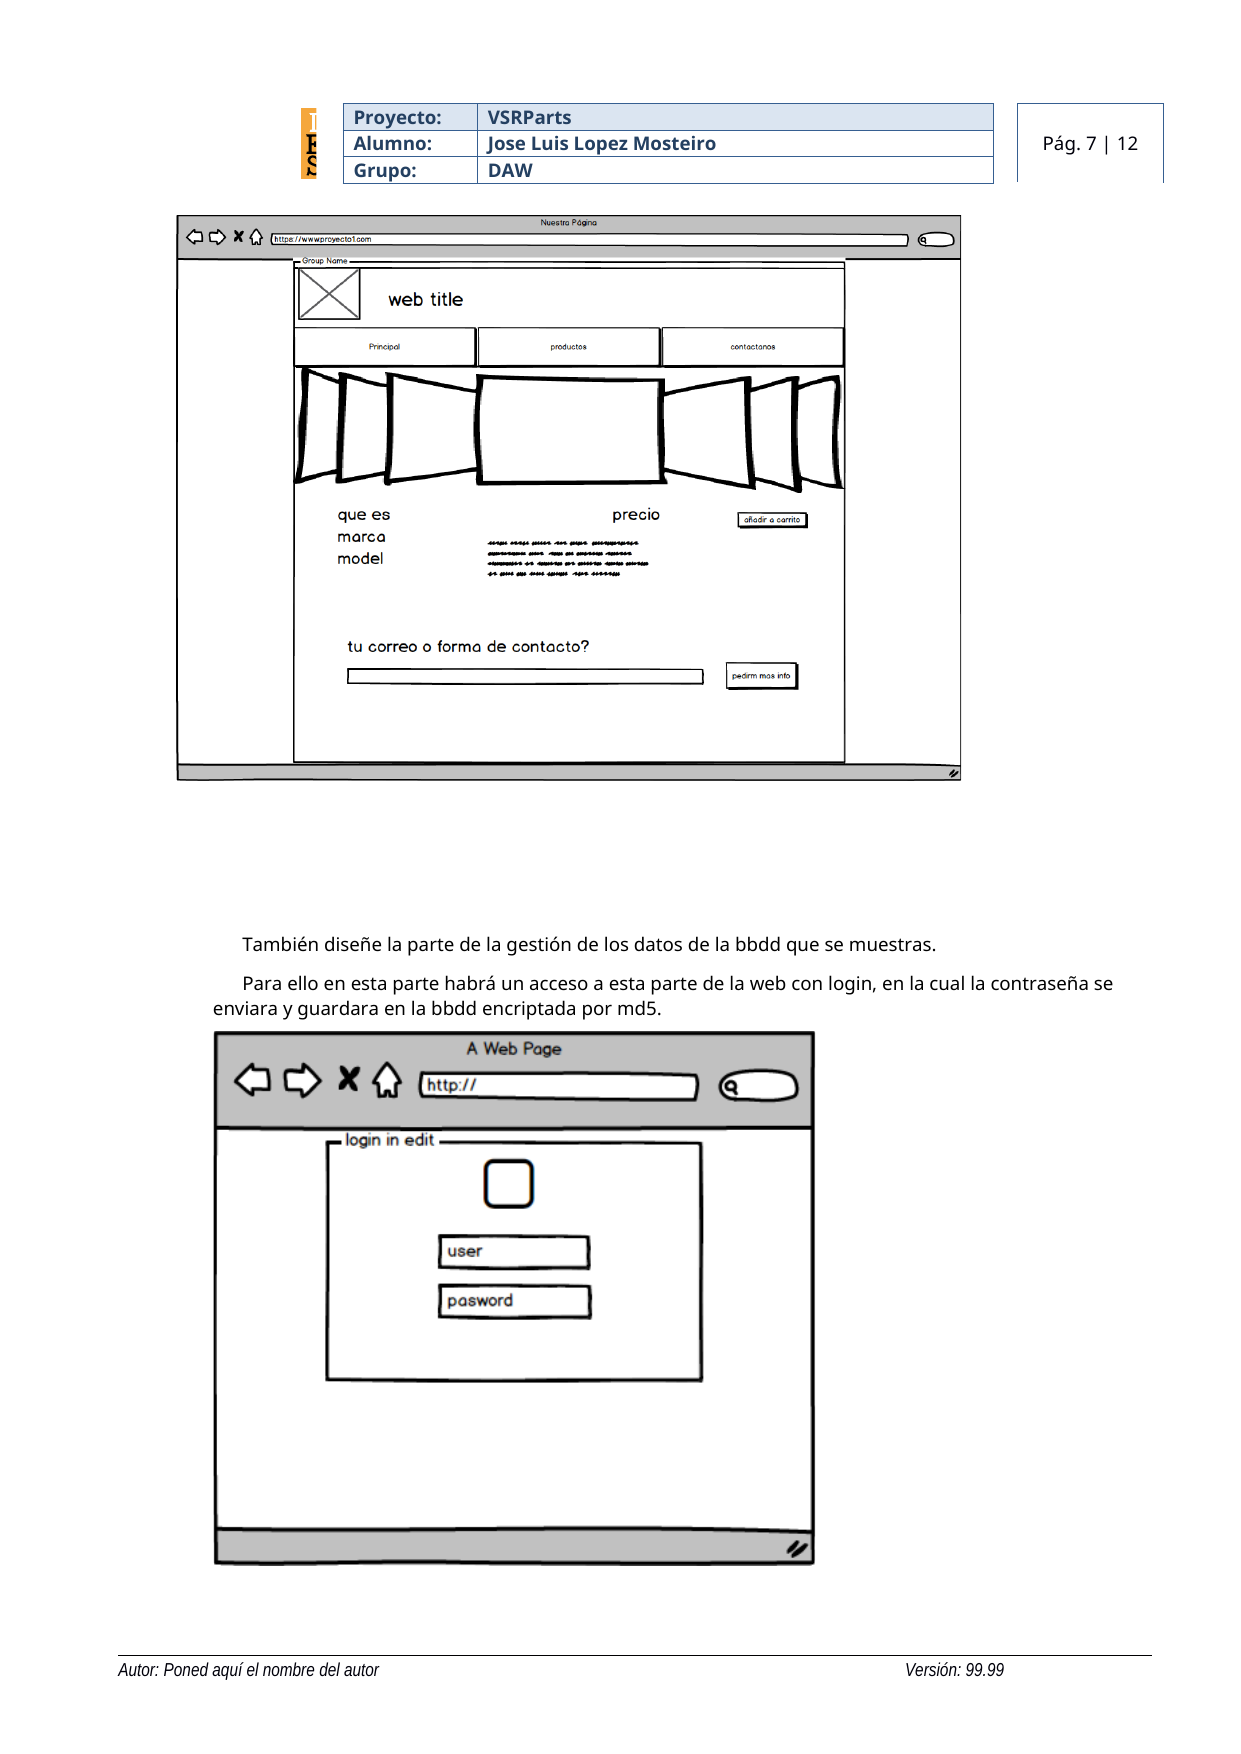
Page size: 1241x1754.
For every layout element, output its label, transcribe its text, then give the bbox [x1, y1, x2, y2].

picture [301, 108, 317, 179]
text También diseñe la parte de la gestión de los datos de la bbdd que se muestras. [213, 932, 1152, 957]
picture [176, 215, 962, 781]
text Para ello en esta parte habrá un acceso a esta parte de la web con login, en la cual la contraseña se enviara y guardara en la bbdd encriptada por md5. [213, 970, 1152, 1021]
picture [213, 1031, 816, 1566]
